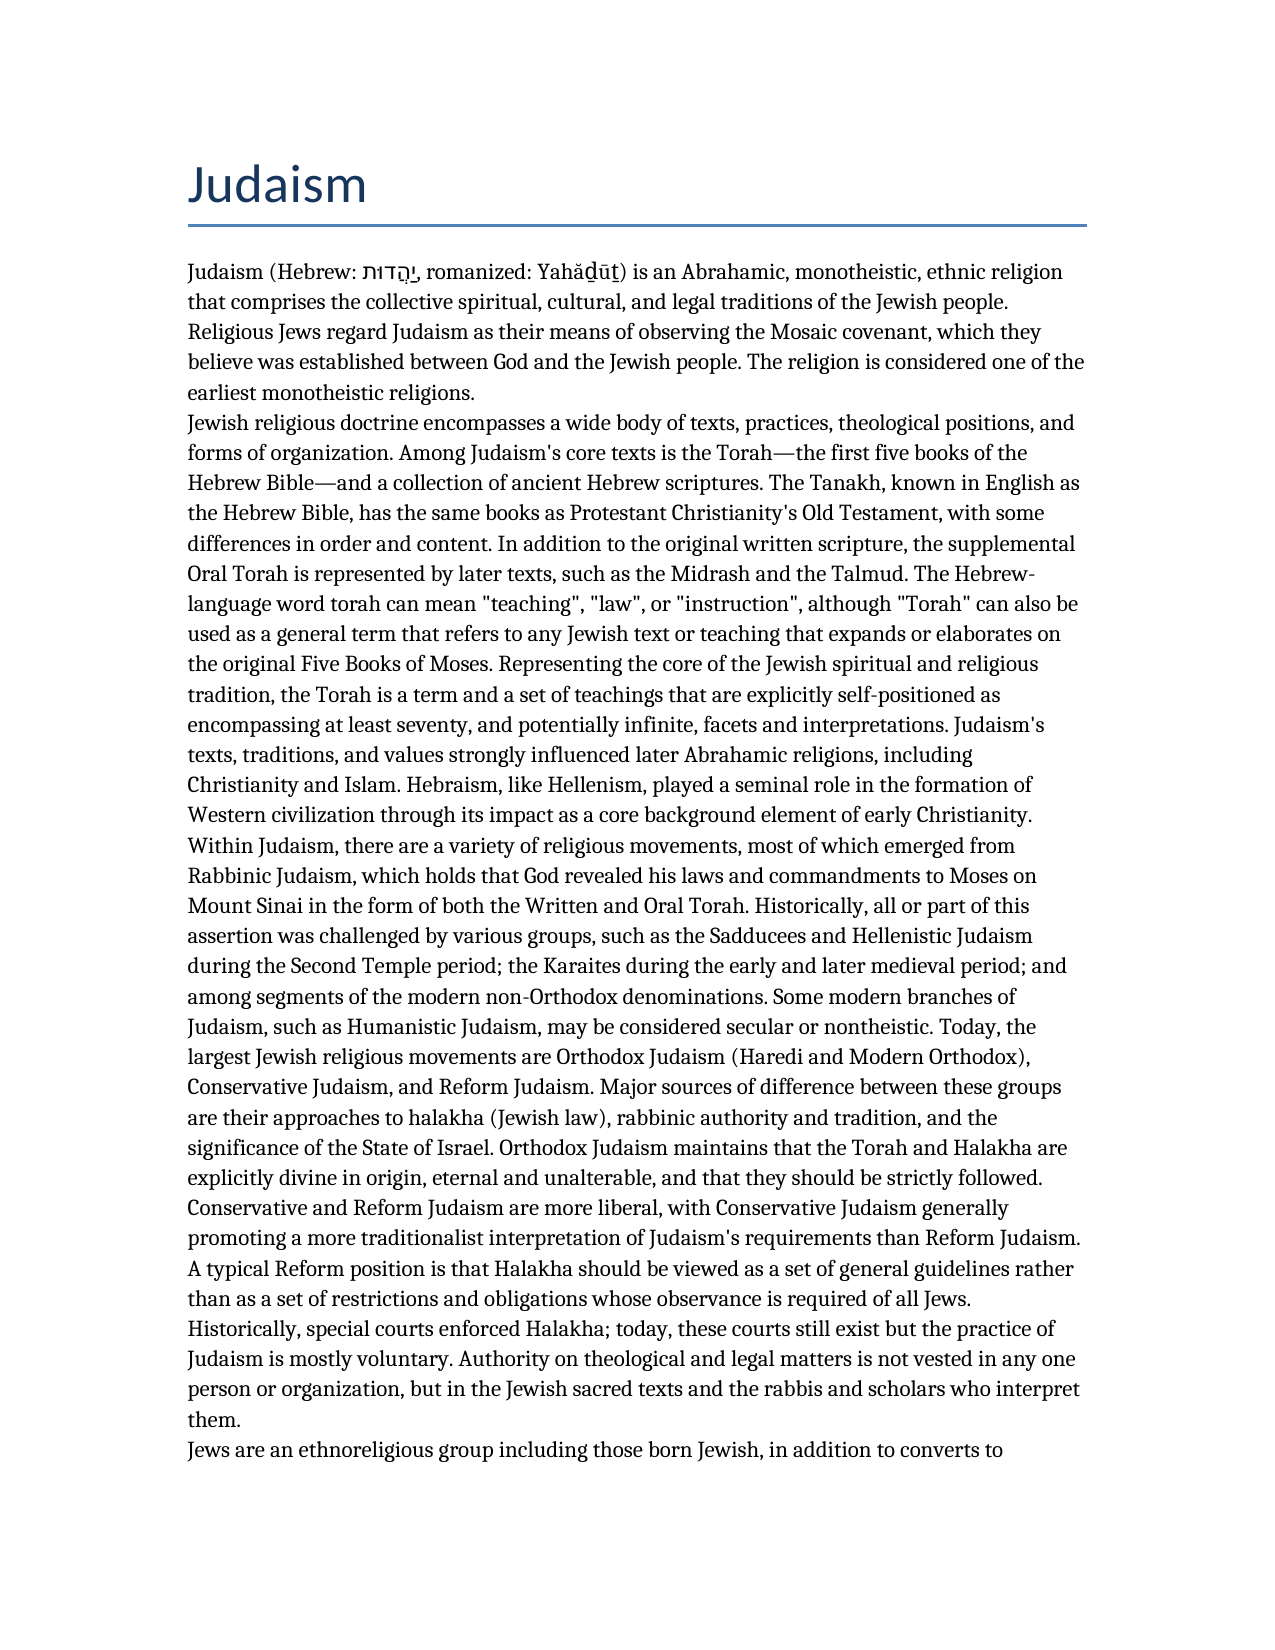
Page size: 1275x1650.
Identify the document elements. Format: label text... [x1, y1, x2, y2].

text Judaism (Hebrew: יַהֲדוּת‎, romanized: Yahăḏūṯ) is an Abrahamic, monotheistic, ethnic religion that comprises the collective spiritual, cultural, and legal traditions of the Jewish people. Religious Jews regard Judaism as their means of observing the Mosaic covenant, which they believe was established between God and the Jewish people. The religion is considered one of the earliest monotheistic religions. Jewish religious doctrine encompasses a wide body of texts, practices, theological positions, and forms of organization. Among Judaism's core texts is the Torah—the first five books of the Hebrew Bible—and a collection of ancient Hebrew scriptures. The Tanakh, known in English as the Hebrew Bible, has the same books as Protestant Christianity's Old Testament, with some differences in order and content. In addition to the original written scripture, the supplemental Oral Torah is represented by later texts, such as the Midrash and the Talmud. The Hebrew-language word torah can mean "teaching", "law", or "instruction", although "Torah" can also be used as a general term that refers to any Jewish text or teaching that expands or elaborates on the original Five Books of Moses. Representing the core of the Jewish spiritual and religious tradition, the Torah is a term and a set of teachings that are explicitly self-positioned as encompassing at least seventy, and potentially infinite, facets and interpretations. Judaism's texts, traditions, and values strongly influenced later Abrahamic religions, including Christianity and Islam. Hebraism, like Hellenism, played a seminal role in the formation of Western civilization through its impact as a core background element of early Christianity. Within Judaism, there are a variety of religious movements, most of which emerged from Rabbinic Judaism, which holds that God revealed his laws and commandments to Moses on Mount Sinai in the form of both the Written and Oral Torah. Historically, all or part of this assertion was challenged by various groups, such as the Sadducees and Hellenistic Judaism during the Second Temple period; the Karaites during the early and later medieval period; and among segments of the modern non-Orthodox denominations. Some modern branches of Judaism, such as Humanistic Judaism, may be considered secular or nontheistic. Today, the largest Jewish religious movements are Orthodox Judaism (Haredi and Modern Orthodox), Conservative Judaism, and Reform Judaism. Major sources of difference between these groups are their approaches to halakha (Jewish law), rabbinic authority and tradition, and the significance of the State of Israel. Orthodox Judaism maintains that the Torah and Halakha are explicitly divine in origin, eternal and unalterable, and that they should be strictly followed. Conservative and Reform Judaism are more liberal, with Conservative Judaism generally promoting a more traditionalist interpretation of Judaism's requirements than Reform Judaism. A typical Reform position is that Halakha should be viewed as a set of general guidelines rather than as a set of restrictions and obligations whose observance is required of all Jews. Historically, special courts enforced Halakha; today, these courts still exist but the practice of Judaism is mostly voluntary. Authority on theological and legal matters is not vested in any one person or organization, but in the Jewish sacred texts and the rabbis and scholars who interpret them. Jews are an ethnoreligious group including those born Jewish, in addition to converts to Judaism. In 2025, the world Jewish population was estimated at 14.8 million, although religious observance varies from strict to nonexistent. [187, 258, 1087, 1463]
title Judaism [187, 150, 1087, 227]
